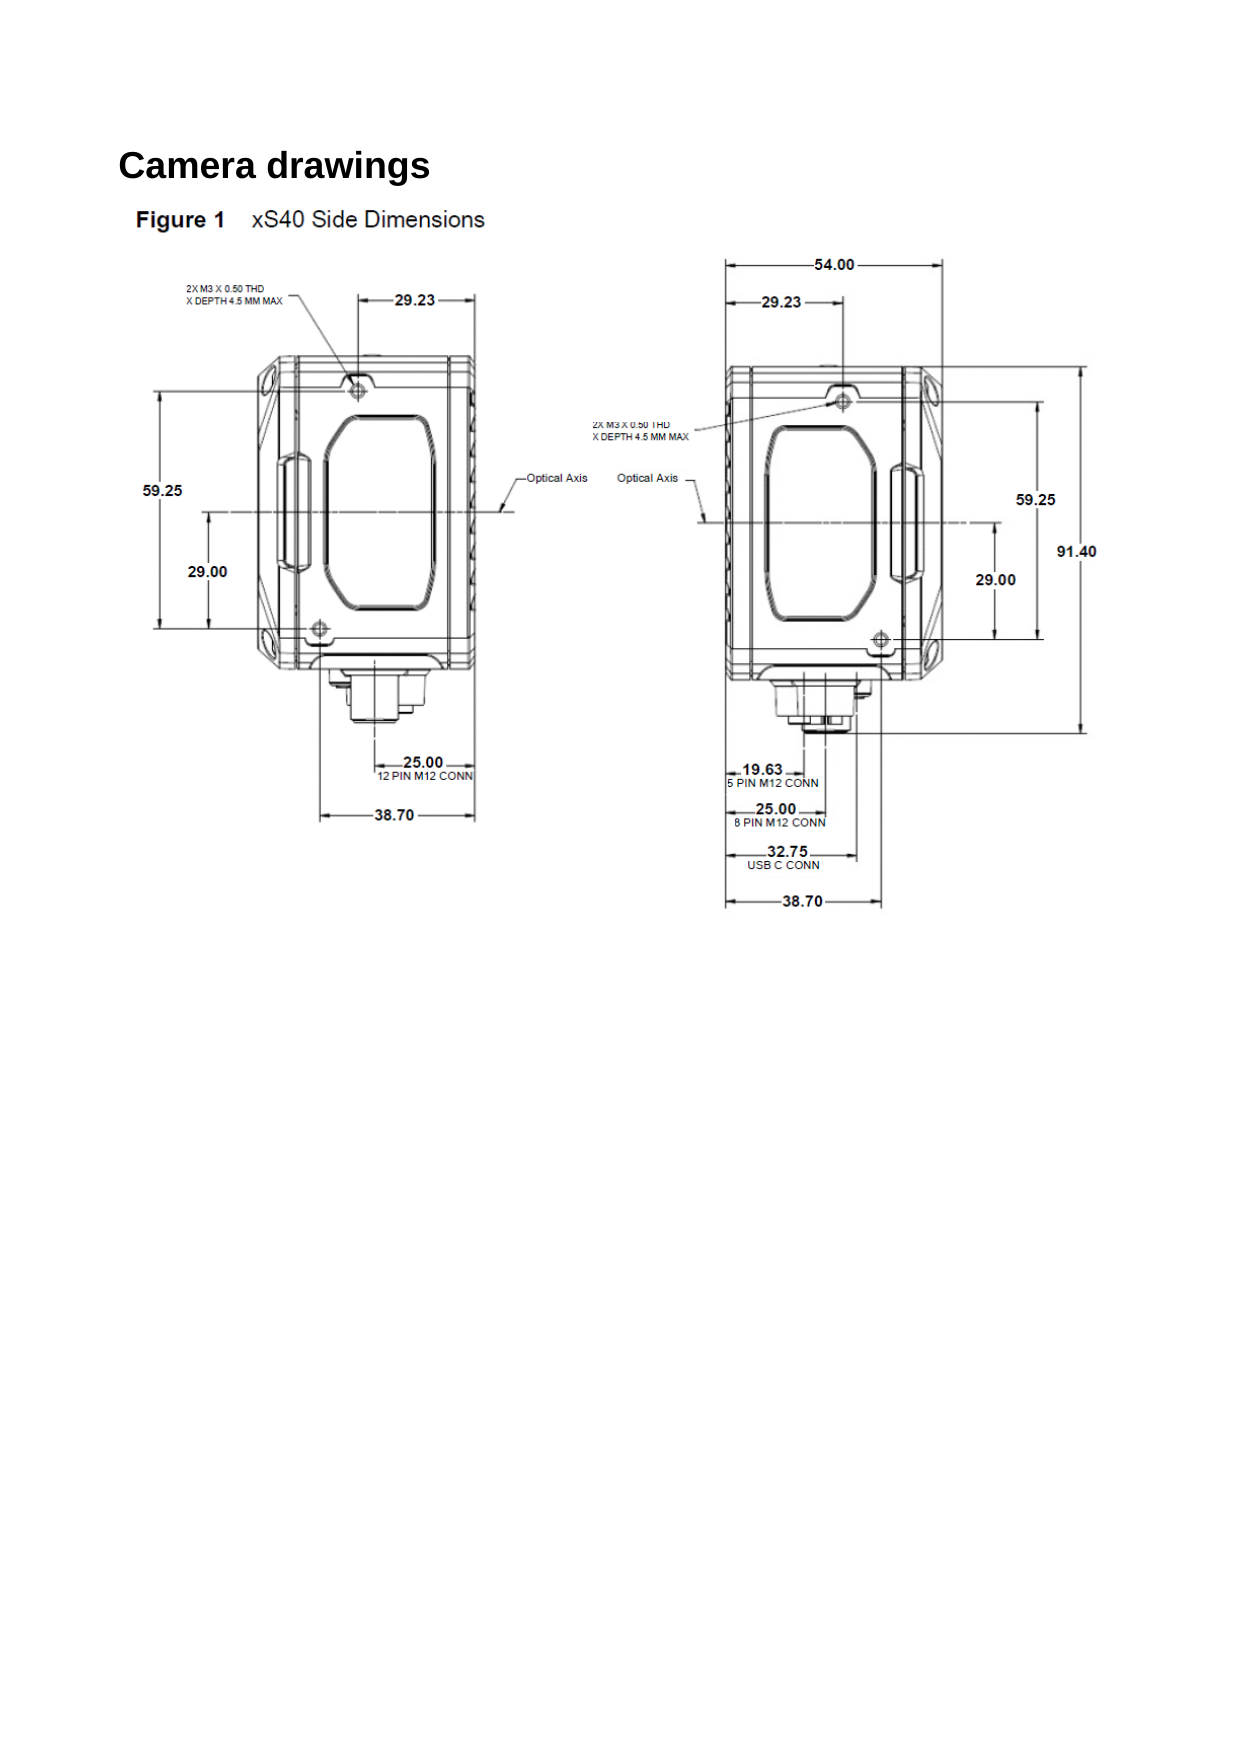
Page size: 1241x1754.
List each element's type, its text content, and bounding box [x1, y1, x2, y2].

subtitle Camera drawings [118, 143, 1122, 186]
picture [118, 198, 1123, 935]
